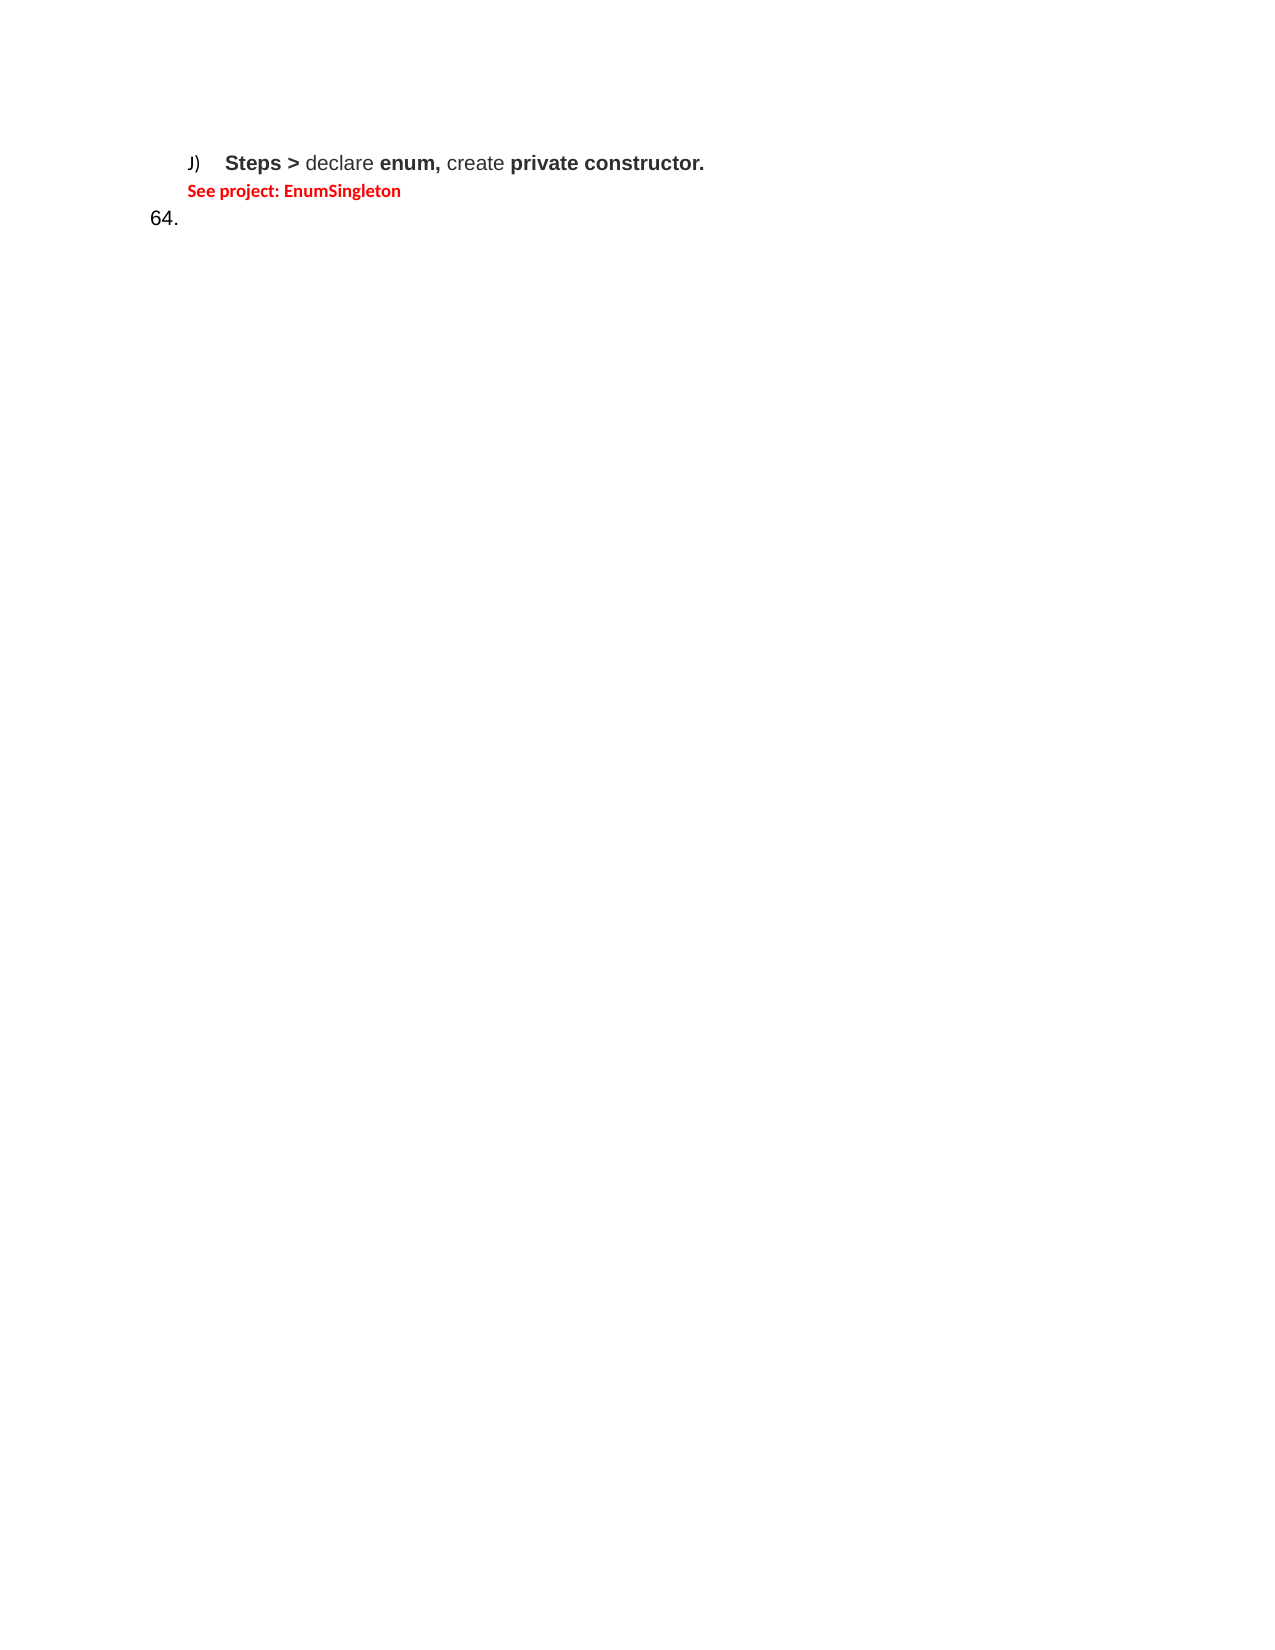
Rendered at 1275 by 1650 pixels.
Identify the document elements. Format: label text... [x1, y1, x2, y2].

list Steps > declare enum, create private constructor. [187, 150, 1125, 175]
list See project: EnumSingleton [150, 179, 1125, 202]
